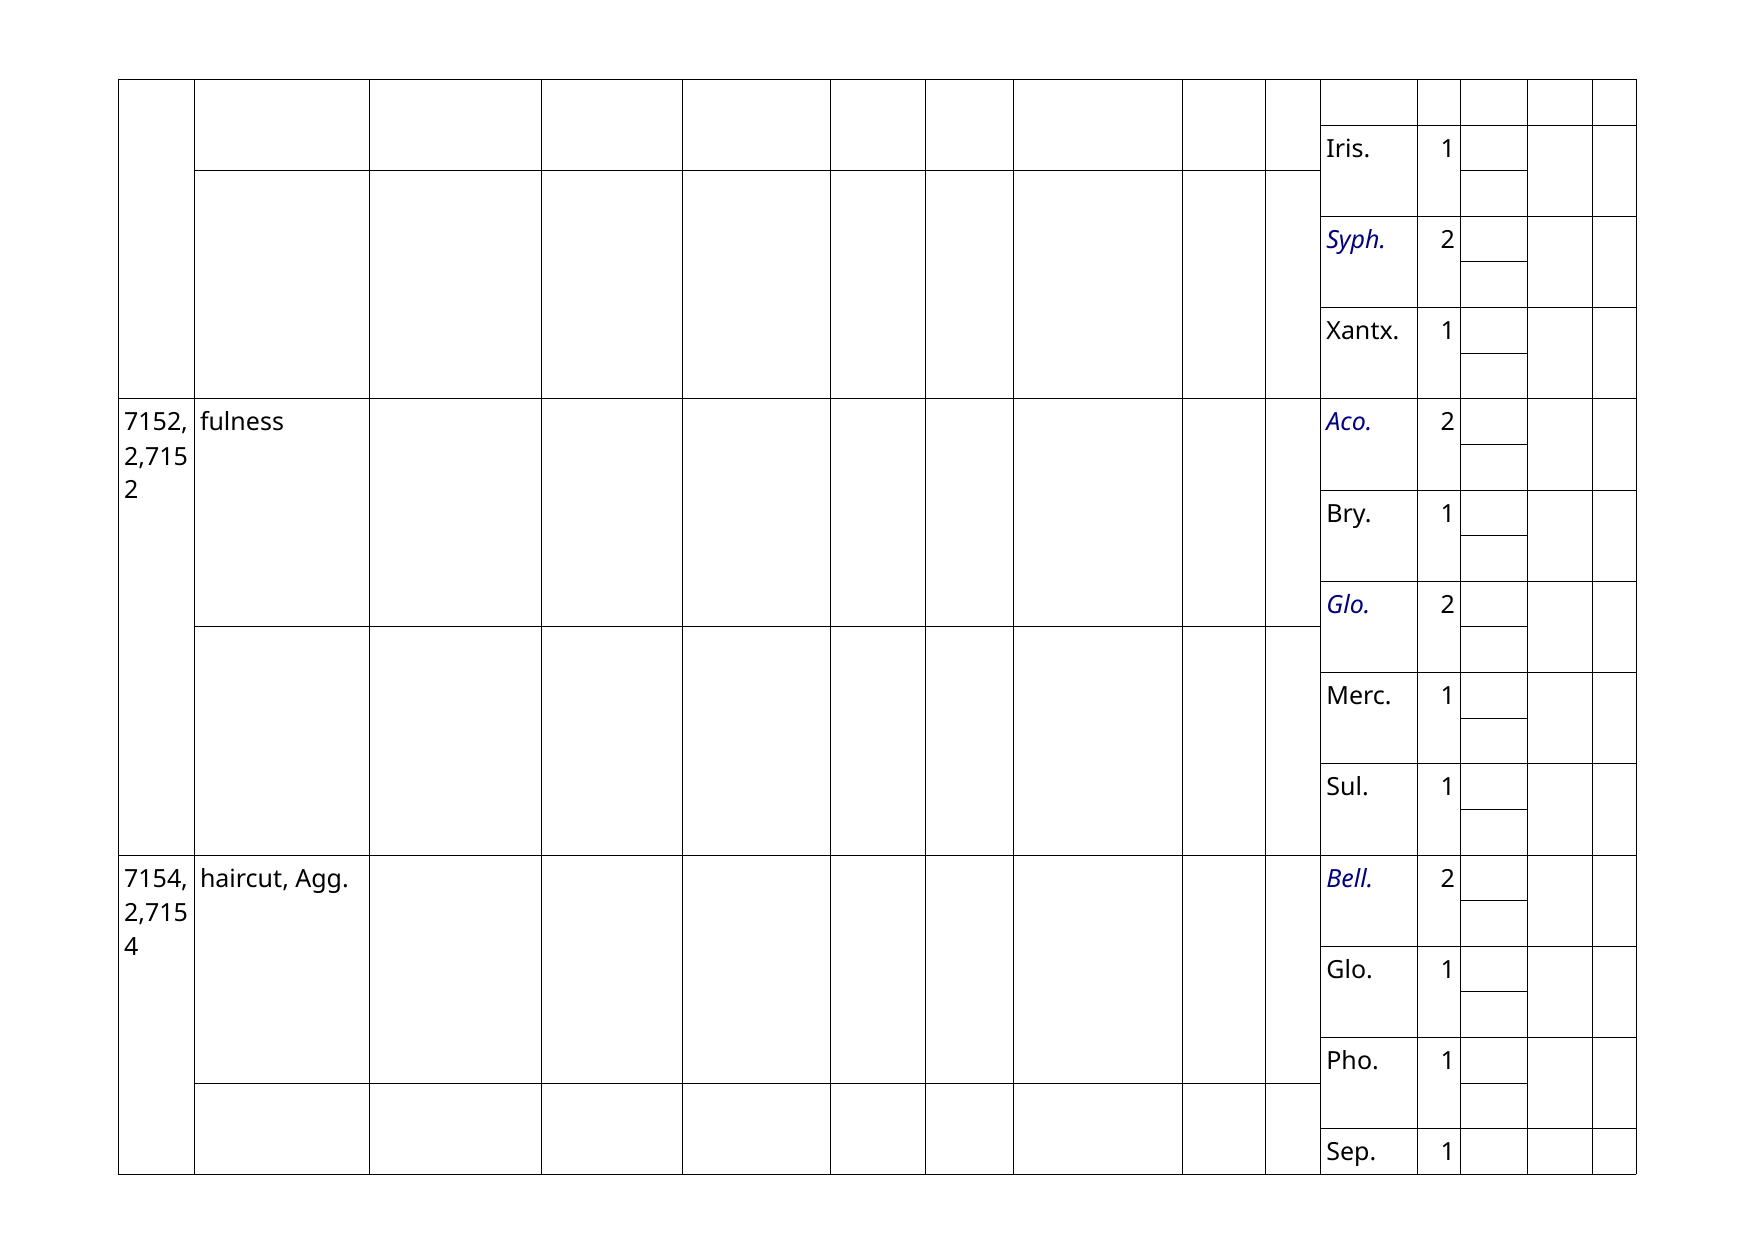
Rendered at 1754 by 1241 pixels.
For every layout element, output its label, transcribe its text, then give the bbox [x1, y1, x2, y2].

table_cell Syph. [1321, 217, 1417, 307]
table_cell [1461, 719, 1527, 763]
table_cell [1266, 171, 1320, 398]
table_cell [1461, 80, 1527, 124]
table_cell [926, 1084, 1013, 1174]
table_cell [1593, 764, 1636, 854]
table_cell [1593, 126, 1636, 216]
table_cell [1593, 673, 1636, 763]
table_cell [1593, 491, 1636, 581]
table_cell [1183, 1084, 1265, 1174]
table_cell [542, 171, 682, 398]
table_cell [926, 80, 1013, 170]
table_cell [1528, 308, 1592, 398]
table_cell [1266, 627, 1320, 854]
table_cell Xantx. [1321, 308, 1417, 398]
table_cell [1461, 764, 1527, 809]
table_cell [542, 856, 682, 1083]
table_cell fulness [195, 399, 369, 626]
table_cell 2 [1418, 582, 1460, 672]
table_cell [1014, 1084, 1182, 1174]
table_cell 7152,2,7152 [119, 399, 194, 854]
table_cell [370, 1084, 541, 1174]
table_cell [1014, 399, 1182, 626]
table_cell [1461, 354, 1527, 398]
table_cell [542, 1084, 682, 1174]
table_cell Glo. [1321, 582, 1417, 672]
table_cell Glo. [1321, 947, 1417, 1037]
table_cell Aco. [1321, 399, 1417, 489]
table_cell 2 [1418, 856, 1460, 946]
table_cell [683, 856, 830, 1083]
table_cell [370, 80, 541, 170]
table_cell [683, 627, 830, 854]
table_cell [1593, 308, 1636, 398]
table_cell [831, 80, 925, 170]
table_cell Sep. [1321, 1129, 1417, 1174]
table_cell [683, 399, 830, 626]
table_cell [1461, 856, 1527, 900]
table_cell [831, 171, 925, 398]
table_cell [1528, 947, 1592, 1037]
table_cell [1461, 1038, 1527, 1083]
table_cell Bell. [1321, 856, 1417, 946]
table_cell [1593, 217, 1636, 307]
table_cell 1 [1418, 308, 1460, 398]
table_cell [683, 1084, 830, 1174]
table_cell [1014, 627, 1182, 854]
table_cell [1461, 947, 1527, 991]
table_cell [1593, 1038, 1636, 1128]
table_cell [1593, 1129, 1636, 1174]
table_cell Iris. [1321, 126, 1417, 216]
table_cell [542, 399, 682, 626]
table_cell [831, 1084, 925, 1174]
table_cell 2 [1418, 399, 1460, 489]
table_cell [195, 627, 369, 854]
table_cell [1266, 399, 1320, 626]
table_cell [1461, 901, 1527, 946]
table_cell [1528, 217, 1592, 307]
table_cell 2 [1418, 217, 1460, 307]
table_cell Bry. [1321, 491, 1417, 581]
table_cell [1183, 171, 1265, 398]
table_cell Merc. [1321, 673, 1417, 763]
table_cell [542, 627, 682, 854]
table_cell [370, 399, 541, 626]
table_cell [1528, 1038, 1592, 1128]
table_cell 1 [1418, 126, 1460, 216]
table_cell [1528, 856, 1592, 946]
table_cell [1528, 1129, 1592, 1174]
table_cell [1528, 80, 1592, 124]
table_cell [1461, 126, 1527, 170]
table_cell [1183, 80, 1265, 170]
table_cell 1 [1418, 947, 1460, 1037]
table_cell [1593, 582, 1636, 672]
table_cell [926, 856, 1013, 1083]
table_cell [831, 856, 925, 1083]
table_cell [1461, 262, 1527, 307]
table_cell [1461, 810, 1527, 854]
table_cell 1 [1418, 1129, 1460, 1174]
table_cell [1461, 1084, 1527, 1128]
table_cell [1461, 308, 1527, 353]
table_cell [370, 856, 541, 1083]
table_cell [1418, 80, 1460, 124]
table_cell [1593, 947, 1636, 1037]
table_cell [1461, 992, 1527, 1037]
table_cell [542, 80, 682, 170]
table_cell [1461, 673, 1527, 718]
table_cell [1183, 627, 1265, 854]
table_cell [1266, 1084, 1320, 1174]
table_cell [1266, 856, 1320, 1083]
table_cell [1593, 80, 1636, 124]
table_cell [926, 627, 1013, 854]
table_cell [926, 399, 1013, 626]
table_cell [1528, 764, 1592, 854]
table_cell [1461, 399, 1527, 444]
table_cell 1 [1418, 764, 1460, 854]
table_cell 1 [1418, 673, 1460, 763]
table_cell [1528, 582, 1592, 672]
table_cell Sul. [1321, 764, 1417, 854]
table_cell [1461, 445, 1527, 489]
table_cell [1461, 627, 1527, 672]
table_cell [1321, 80, 1417, 124]
table_cell [1461, 582, 1527, 626]
table_cell [1528, 491, 1592, 581]
table_cell haircut, Agg. [195, 856, 369, 1083]
table_cell [1266, 80, 1320, 170]
table_cell Pho. [1321, 1038, 1417, 1128]
table_cell [1461, 171, 1527, 216]
table_cell [926, 171, 1013, 398]
table_cell [195, 1084, 369, 1174]
table_cell [1528, 126, 1592, 216]
table_cell [1593, 856, 1636, 946]
table_cell [831, 399, 925, 626]
table_cell [683, 171, 830, 398]
table_cell [1014, 171, 1182, 398]
table_cell [1183, 399, 1265, 626]
table_cell [1528, 673, 1592, 763]
table_cell [1014, 856, 1182, 1083]
table_cell [195, 171, 369, 398]
table_cell [119, 80, 194, 398]
table_cell [1461, 217, 1527, 261]
table_cell [1461, 491, 1527, 535]
table_cell [1183, 856, 1265, 1083]
table_cell [683, 80, 830, 170]
table_cell [370, 171, 541, 398]
table_cell [1593, 399, 1636, 489]
table_cell [195, 80, 369, 170]
table_cell [1461, 536, 1527, 581]
table_cell 1 [1418, 1038, 1460, 1128]
table_cell [370, 627, 541, 854]
table_cell [1528, 399, 1592, 489]
table_cell [831, 627, 925, 854]
table_cell 7154,2,7154 [119, 856, 194, 1174]
table_cell [1014, 80, 1182, 170]
table_cell 1 [1418, 491, 1460, 581]
table_cell [1461, 1129, 1527, 1174]
